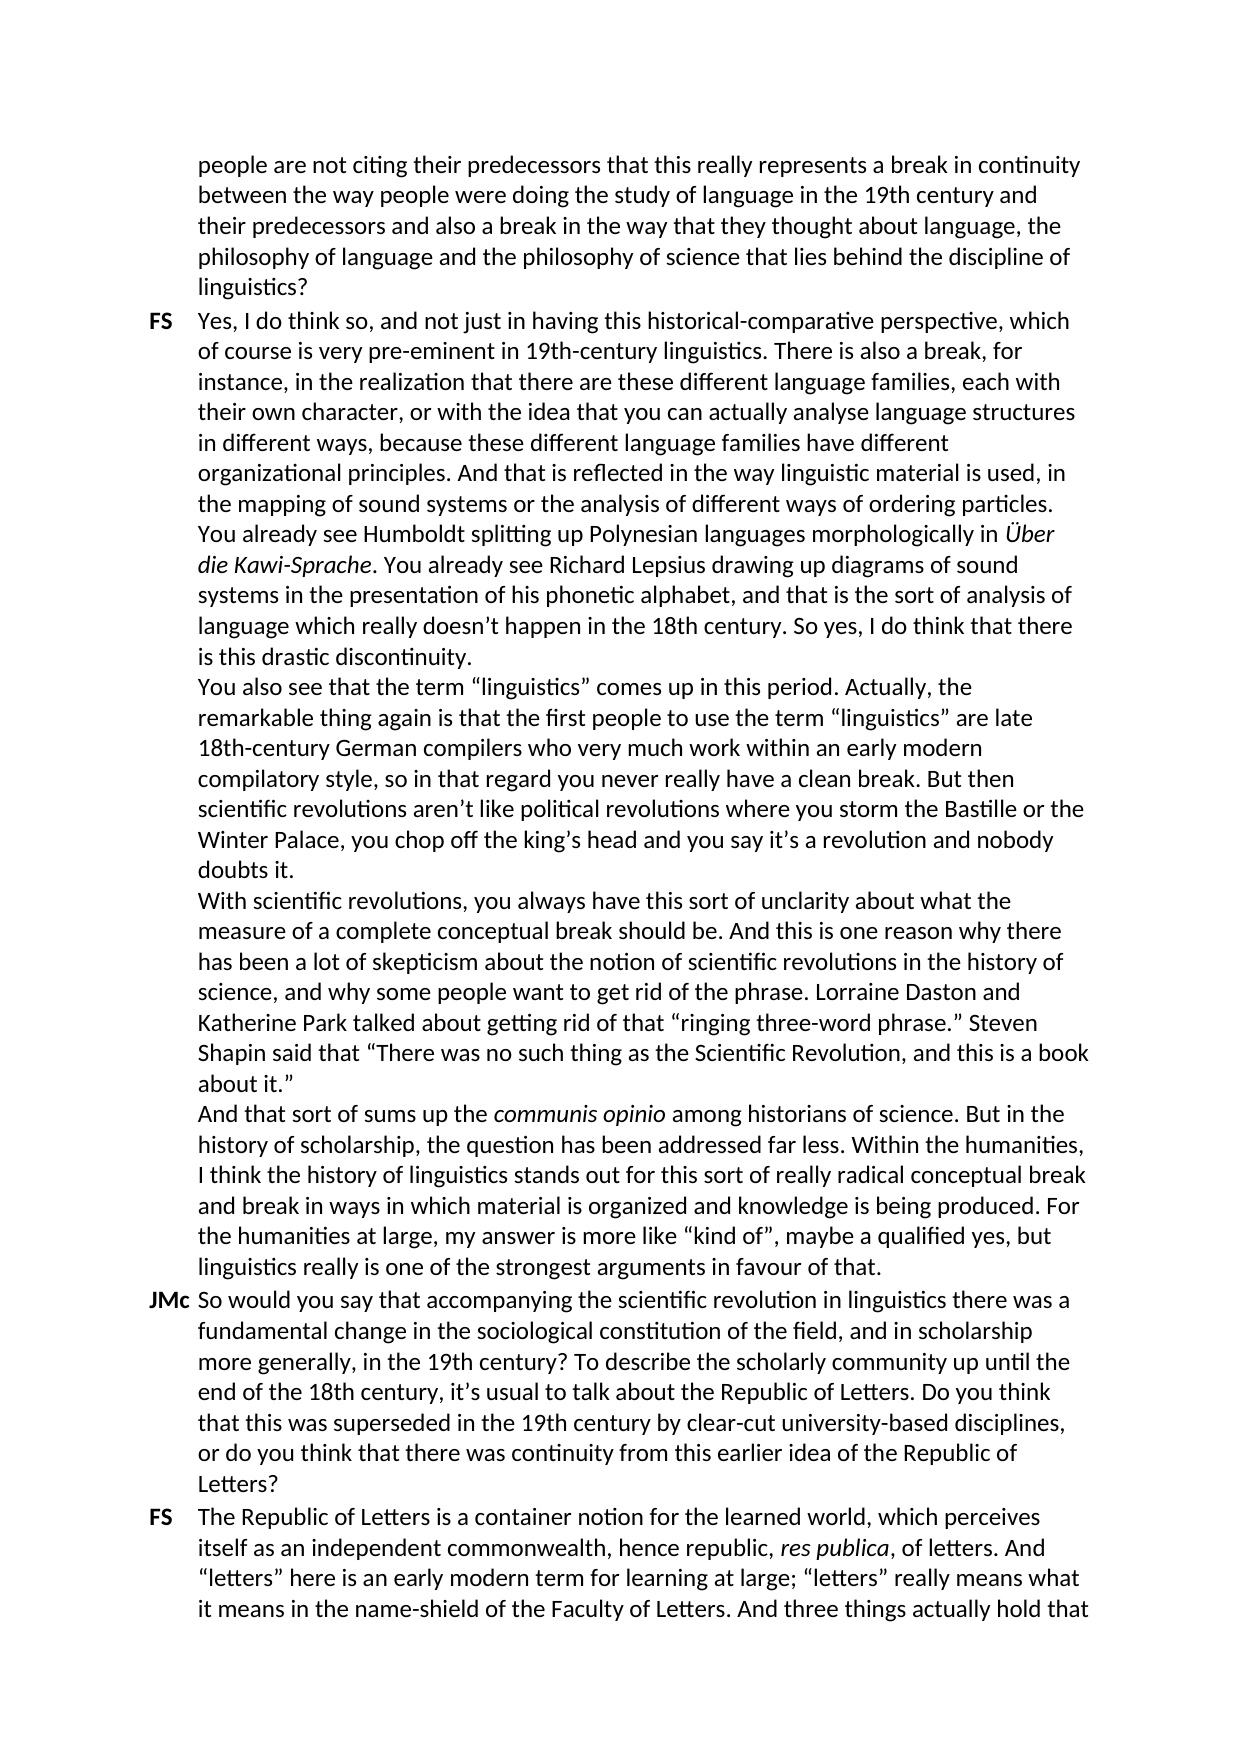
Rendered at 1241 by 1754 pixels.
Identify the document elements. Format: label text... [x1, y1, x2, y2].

table_cell [148, 148, 196, 303]
table_cell FS [148, 303, 196, 1283]
table_cell The Republic of Letters is a container notion for the learned world, which perceives itself as an independent commonwealth, hence republic, res publica, of letters. And “letters” here is an early modern term for learning at large; “letters” really means what it means in the name-shield of the Faculty of Letters. And three things actually hold that [196, 1500, 1093, 1625]
table_cell JMc [148, 1283, 196, 1500]
table_cell FS [148, 1500, 196, 1625]
table_cell people are not citing their predecessors that this really represents a break in continuity between the way people were doing the study of language in the 19th century and their predecessors and also a break in the way that they thought about language, the philosophy of language and the philosophy of science that lies behind the discipline of linguistics? [196, 148, 1093, 303]
table_cell Yes, I do think so, and not just in having this historical-comparative perspective, which of course is very pre-eminent in 19th-century linguistics. There is also a break, for instance, in the realization that there are these different language families, each with their own character, or with the idea that you can actually analyse language structures in different ways, because these different language families have different organizational principles. And that is reflected in the way linguistic material is used, in the mapping of sound systems or the analysis of different ways of ordering particles. You already see Humboldt splitting up Polynesian languages morphologically in Über die Kawi-Sprache. You already see Richard Lepsius drawing up diagrams of sound systems in the presentation of his phonetic alphabet, and that is the sort of analysis of language which really doesn’t happen in the 18th century. So yes, I do think that there is this drastic discontinuity. You also see that the term “linguistics” comes up in this period. Actually, the remarkable thing again is that the first people to use the term “linguistics” are late 18th-century German compilers who very much work within an early modern compilatory style, so in that regard you never really have a clean break. But then scientific revolutions aren’t like political revolutions where you storm the Bastille or the Winter Palace, you chop off the king’s head and you say it’s a revolution and nobody doubts it. With scientific revolutions, you always have this sort of unclarity about what the measure of a complete conceptual break should be. And this is one reason why there has been a lot of skepticism about the notion of scientific revolutions in the history of science, and why some people want to get rid of the phrase. Lorraine Daston and Katherine Park talked about getting rid of that “ringing three-word phrase.” Steven Shapin said that “There was no such thing as the Scientific Revolution, and this is a book about it.” And that sort of sums up the communis opinio among historians of science. But in the history of scholarship, the question has been addressed far less. Within the humanities, I think the history of linguistics stands out for this sort of really radical conceptual break and break in ways in which material is organized and knowledge is being produced. For the humanities at large, my answer is more like “kind of”, maybe a qualified yes, but linguistics really is one of the strongest arguments in favour of that. [196, 303, 1093, 1283]
table_cell So would you say that accompanying the scientific revolution in linguistics there was a fundamental change in the sociological constitution of the field, and in scholarship more generally, in the 19th century? To describe the scholarly community up until the end of the 18th century, it’s usual to talk about the Republic of Letters. Do you think that this was superseded in the 19th century by clear-cut university-based disciplines, or do you think that there was continuity from this earlier idea of the Republic of Letters? [196, 1283, 1093, 1500]
